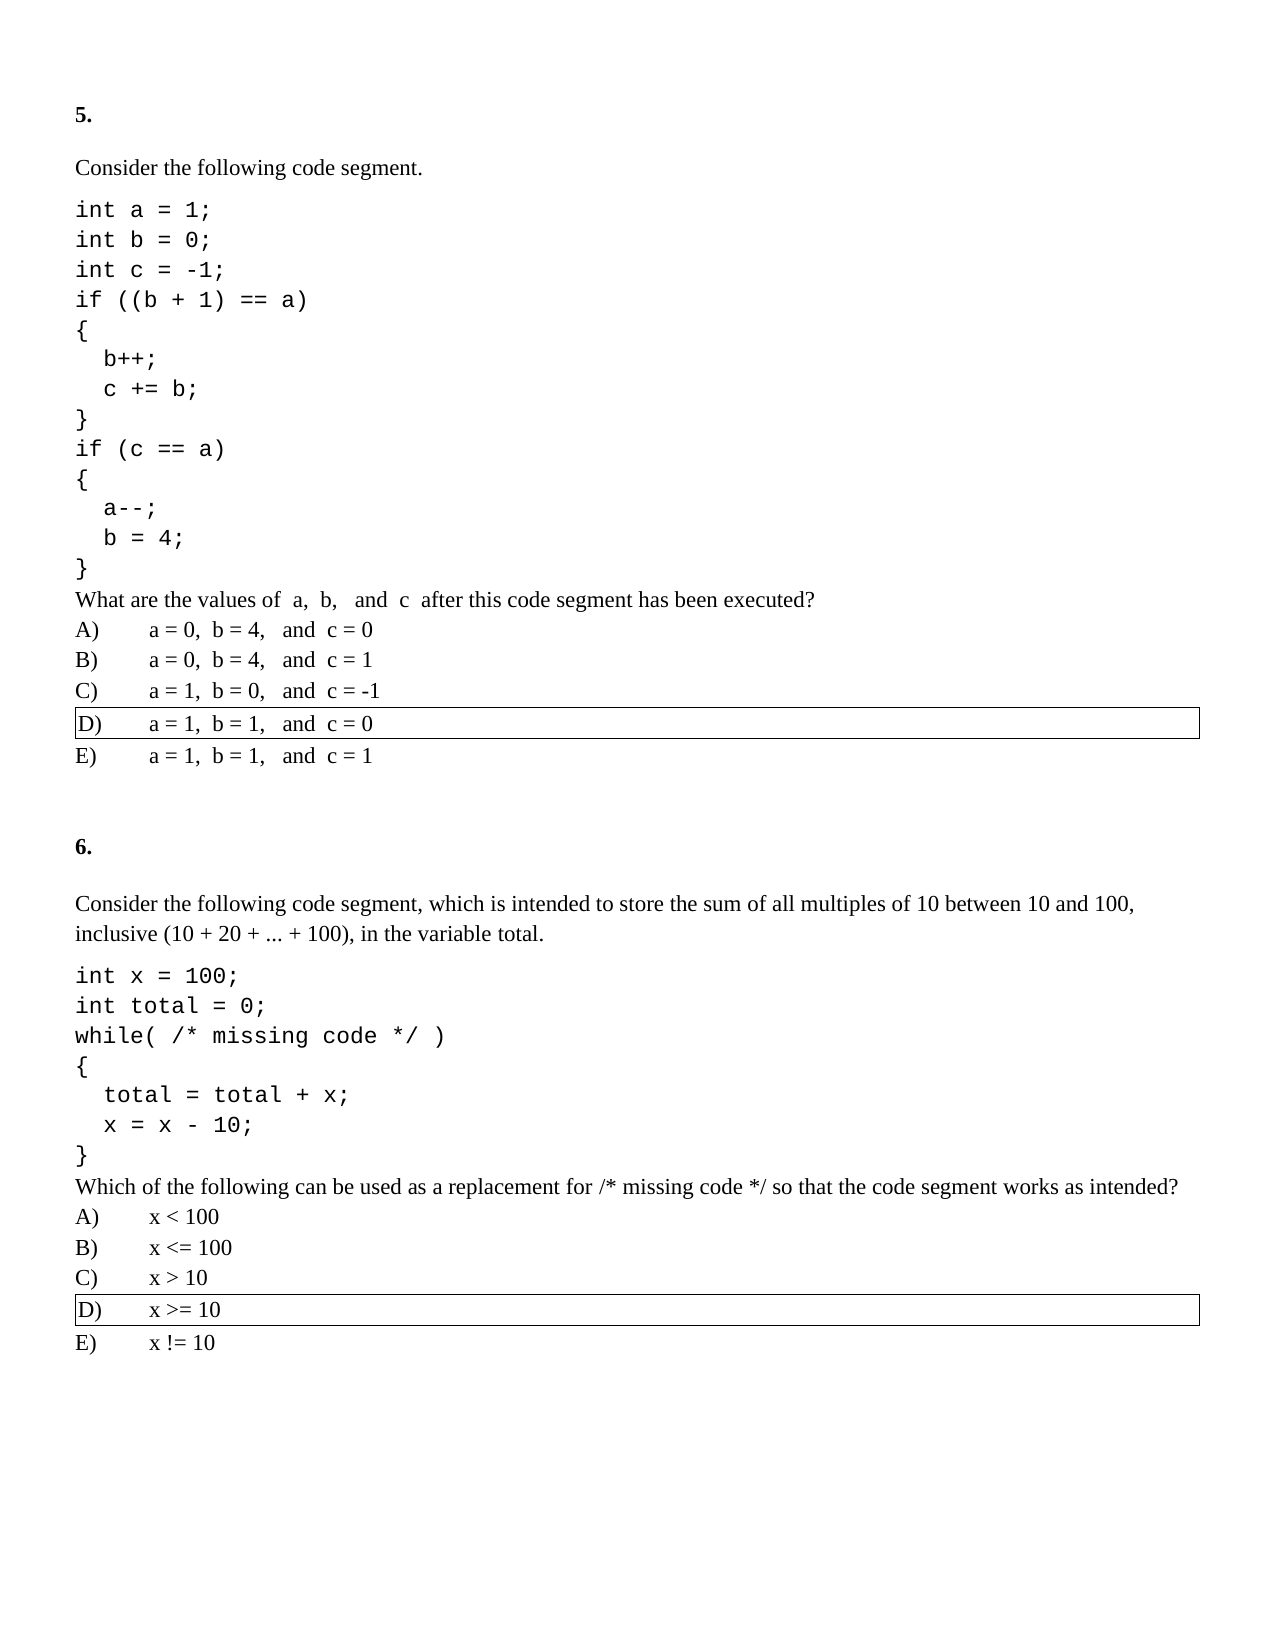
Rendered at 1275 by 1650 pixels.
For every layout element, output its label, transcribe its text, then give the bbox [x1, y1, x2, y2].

text b = 4; [103, 527, 1200, 552]
text { [75, 1054, 1200, 1080]
text x = x - 10; [103, 1113, 1200, 1139]
text total = total + x; [103, 1084, 1200, 1110]
text int a = 1; [75, 199, 1200, 225]
text What are the values of a, b, and c after this code segment has been executed? [75, 586, 1200, 612]
text a--; [103, 497, 1200, 523]
list x < 100 [75, 1203, 1200, 1230]
list x <= 100 [75, 1233, 1200, 1260]
text if (c == a) [75, 437, 1200, 463]
text 6. [75, 833, 1200, 859]
text { [75, 318, 1200, 344]
text 5. [75, 101, 1200, 128]
list x > 10 [75, 1264, 1200, 1290]
list a = 0, b = 4, and c = 0 [75, 616, 1200, 643]
text c += b; [103, 378, 1200, 403]
text int x = 100; [75, 964, 1200, 991]
list x != 10 [75, 1329, 1200, 1356]
text } [75, 1143, 1200, 1169]
list x >= 10 [76, 1295, 1199, 1325]
text if ((b + 1) == a) [75, 288, 1200, 314]
text Consider the following code segment. [75, 154, 1200, 180]
text int total = 0; [75, 994, 1200, 1020]
text { [75, 467, 1200, 493]
list a = 1, b = 1, and c = 1 [75, 742, 1200, 769]
text b++; [103, 348, 1200, 374]
text int b = 0; [75, 229, 1200, 254]
text Consider the following code segment, which is intended to store the sum of all multiples of 10 between 10 and 100, inclusive (10 + 20 + ... + 100), in the variable total. [75, 889, 1200, 946]
text } [75, 556, 1200, 582]
list a = 1, b = 1, and c = 0 [76, 708, 1199, 738]
text int c = -1; [75, 258, 1200, 284]
list a = 0, b = 4, and c = 1 [75, 647, 1200, 673]
text while( /* missing code */ ) [75, 1024, 1200, 1050]
list a = 1, b = 0, and c = -1 [75, 677, 1200, 703]
text Which of the following can be used as a replacement for /* missing code */ so that the code segment works as intended? [75, 1173, 1200, 1199]
text } [75, 407, 1200, 433]
